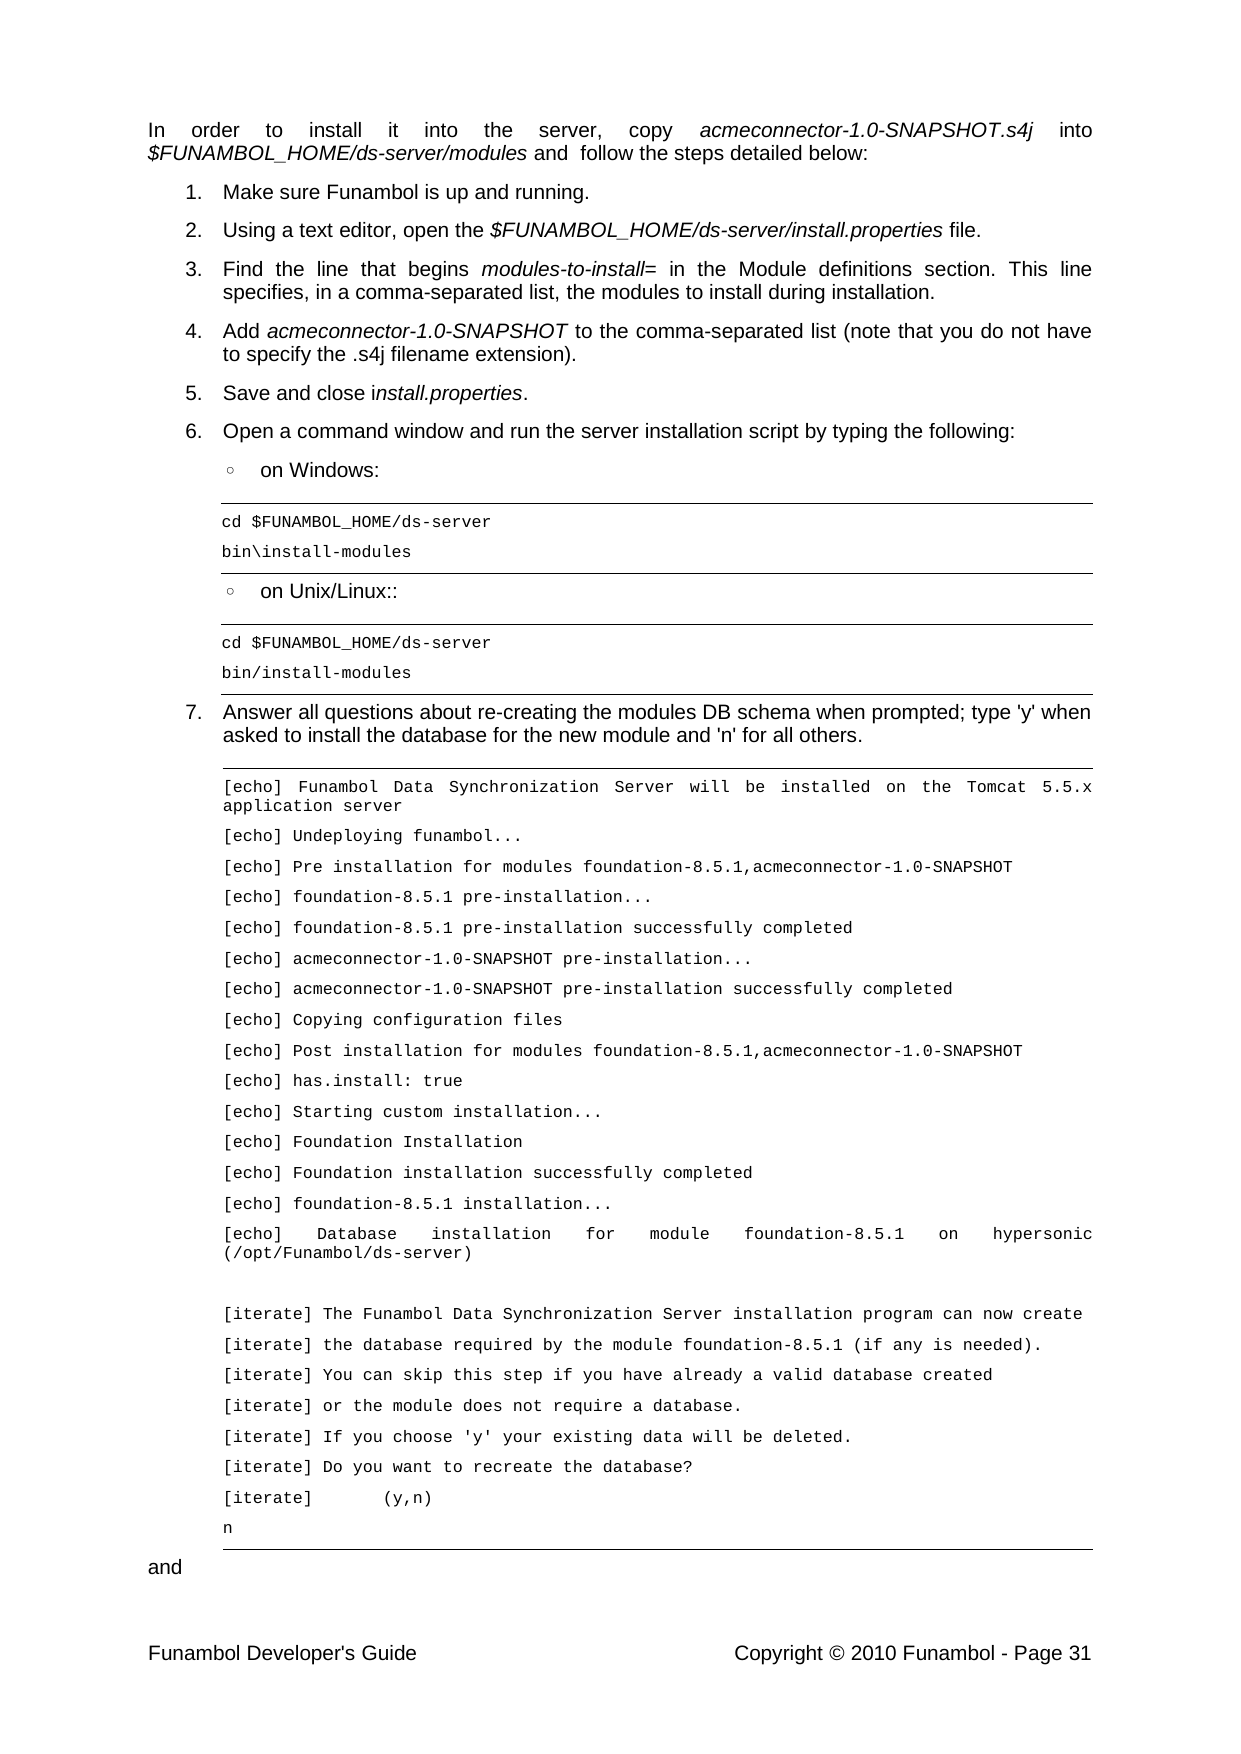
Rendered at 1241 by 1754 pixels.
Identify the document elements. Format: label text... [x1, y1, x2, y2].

text cd $FUNAMBOL_HOME/ds-server [221, 504, 1093, 532]
text [iterate] the database required by the module foundation-8.5.1 (if any is needed). [223, 1326, 1093, 1355]
list on Unix/Linux:: [223, 579, 1093, 603]
list on Windows: [223, 458, 1093, 482]
text [echo] Pre installation for modules foundation-8.5.1,acmeconnector-1.0-SNAPSHOT [223, 848, 1093, 877]
text [echo] Database installation for module foundation-8.5.1 on hypersonic (/opt/Funambol/ds-server) [223, 1216, 1093, 1263]
text [echo] Starting custom installation... [223, 1093, 1093, 1122]
list Find the line that begins modules-to-install= in the Module definitions section. This line specifies, in a comma-separated list, the modules to install during installation. [185, 257, 1093, 304]
text [iterate] If you choose 'y' your existing data will be deleted. [223, 1418, 1093, 1447]
list Answer all questions about re-creating the modules DB schema when prompted; type 'y' when asked to install the database for the new module and 'n' for all others. [185, 700, 1093, 747]
text [iterate] The Funambol Data Synchronization Server installation program can now create [223, 1295, 1093, 1324]
text [echo] foundation-8.5.1 installation... [223, 1185, 1093, 1214]
text [iterate] Do you want to recreate the database? [223, 1448, 1093, 1478]
list Save and close install.properties. [185, 381, 1093, 405]
text [echo] Foundation installation successfully completed [223, 1154, 1093, 1183]
text [iterate] You can skip this step if you have already a valid database created [223, 1357, 1093, 1386]
text In order to install it into the server, copy acmeconnector-1.0-SNAPSHOT.s4j into $FUNAMBOL_HOME/ds-server/modules and follow the steps detailed below: [148, 118, 1093, 165]
text [echo] Funambol Data Synchronization Server will be installed on the Tomcat 5.5.x application server [223, 769, 1093, 816]
text [iterate] or the module does not require a database. [223, 1387, 1093, 1416]
text [iterate] (y,n) [223, 1479, 1093, 1508]
text [echo] foundation-8.5.1 pre-installation... [223, 879, 1093, 908]
text [echo] acmeconnector-1.0-SNAPSHOT pre-installation successfully completed [223, 971, 1093, 1000]
list Make sure Funambol is up and running. [185, 180, 1093, 204]
text [echo] Copying configuration files [223, 1001, 1093, 1030]
list Using a text editor, open the $FUNAMBOL_HOME/ds-server/install.properties file. [185, 219, 1093, 242]
text and [148, 1555, 1093, 1579]
list Open a command window and run the server installation script by typing the following: [185, 420, 1093, 443]
text [echo] Post installation for modules foundation-8.5.1,acmeconnector-1.0-SNAPSHOT [223, 1032, 1093, 1061]
text [echo] acmeconnector-1.0-SNAPSHOT pre-installation... [223, 940, 1093, 969]
text cd $FUNAMBOL_HOME/ds-server [221, 625, 1093, 653]
text n [223, 1510, 1093, 1549]
text bin\install-modules [221, 534, 1093, 573]
text bin/install-modules [221, 654, 1093, 694]
text [echo] has.install: true [223, 1062, 1093, 1092]
list Add acmeconnector-1.0-SNAPSHOT to the comma-separated list (note that you do not have to specify the .s4j filename extension). [185, 319, 1093, 366]
text [echo] Foundation Installation [223, 1124, 1093, 1153]
text [echo] Undeploying funambol... [223, 817, 1093, 847]
text [echo] foundation-8.5.1 pre-installation successfully completed [223, 909, 1093, 938]
